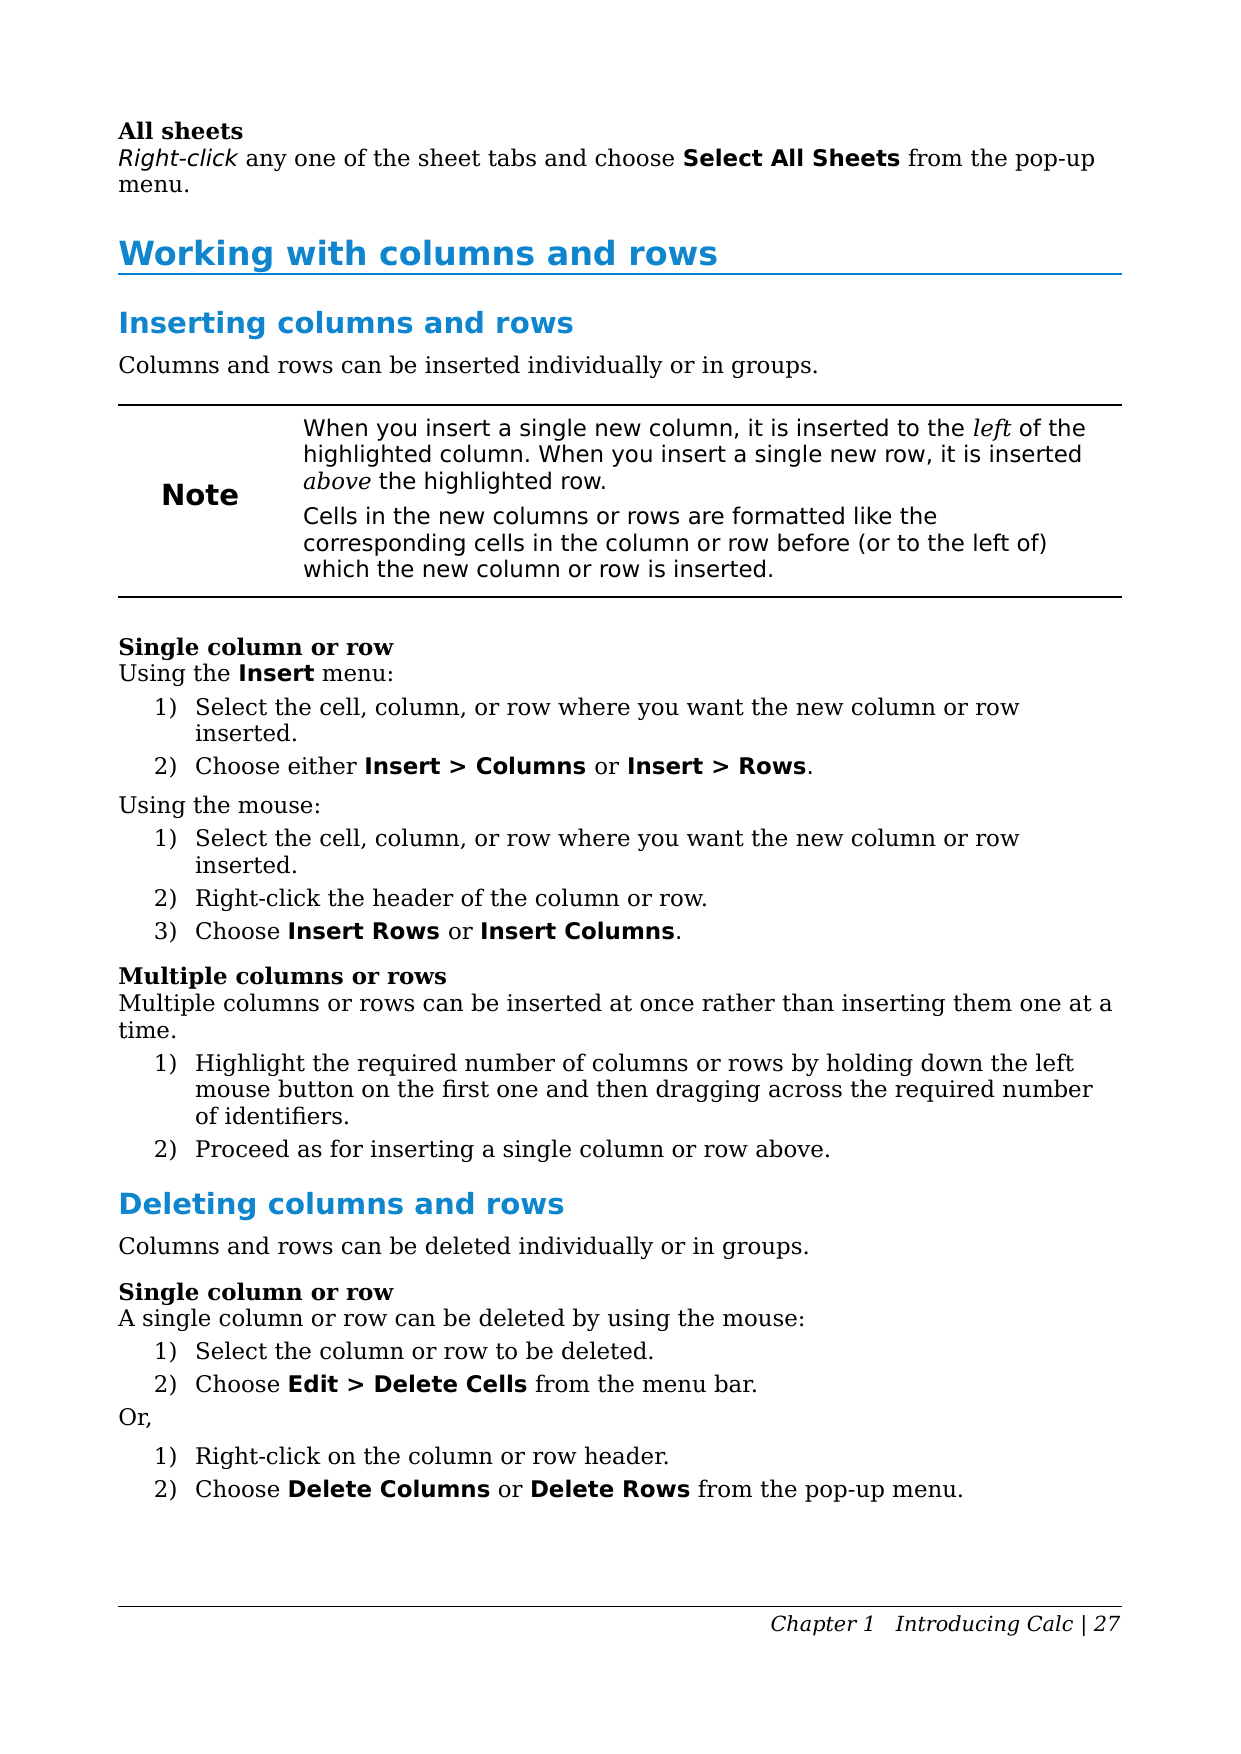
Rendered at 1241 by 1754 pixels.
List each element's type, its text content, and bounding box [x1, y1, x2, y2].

list Choose Insert Rows or Insert Columns. [177, 918, 1122, 945]
list Proceed as for inserting a single column or row above. [177, 1136, 1122, 1163]
subtitle Deleting columns and rows [118, 1187, 1122, 1221]
text All sheets [118, 118, 1122, 145]
text Columns and rows can be deleted individually or in groups. [118, 1233, 1122, 1260]
list Select the cell, column, or row where you want the new column or row inserted. [177, 826, 1122, 879]
text Single column or row [118, 1278, 1122, 1305]
list Select the column or row to be deleted. [177, 1338, 1122, 1365]
list Highlight the required number of columns or rows by holding down the left mouse button on the first one and then dragging across the required number of identifiers. [177, 1050, 1122, 1130]
list Using the Insert menu: [118, 661, 1122, 687]
text Right-click any one of the sheet tabs and choose Select All Sheets from the pop-up menu. [118, 145, 1122, 198]
text Columns and rows can be inserted individually or in groups. [118, 352, 1122, 379]
list Select the cell, column, or row where you want the new column or row inserted. [177, 694, 1122, 747]
subtitle Working with columns and rows [118, 234, 1122, 273]
list Right-click on the column or row header. [177, 1443, 1122, 1470]
subtitle Inserting columns and rows [118, 306, 1122, 340]
list Using the mouse: [118, 792, 1122, 819]
table_header Note [118, 406, 281, 596]
text Or, [118, 1404, 1122, 1431]
list Multiple columns or rows can be inserted at once rather than inserting them one at a time. [118, 990, 1122, 1043]
list A single column or row can be deleted by using the mouse: [118, 1305, 1122, 1332]
list Choose Edit > Delete Cells from the menu bar. [177, 1371, 1122, 1398]
text Single column or row [118, 634, 1122, 661]
text Multiple columns or rows [118, 963, 1122, 990]
list Choose Delete Columns or Delete Rows from the pop-up menu. [177, 1476, 1122, 1503]
list Right-click the header of the column or row. [177, 885, 1122, 912]
list Choose either Insert > Columns or Insert > Rows. [177, 753, 1122, 780]
table_header When you insert a single new column, it is inserted to the left of the highlighted column. When you insert a single new row, it is inserted above the highlighted row. Cells in the new columns or rows are formatted like the corresponding cells in the column or row before (or to the left of) which the new column or row is inserted. [281, 406, 1122, 596]
